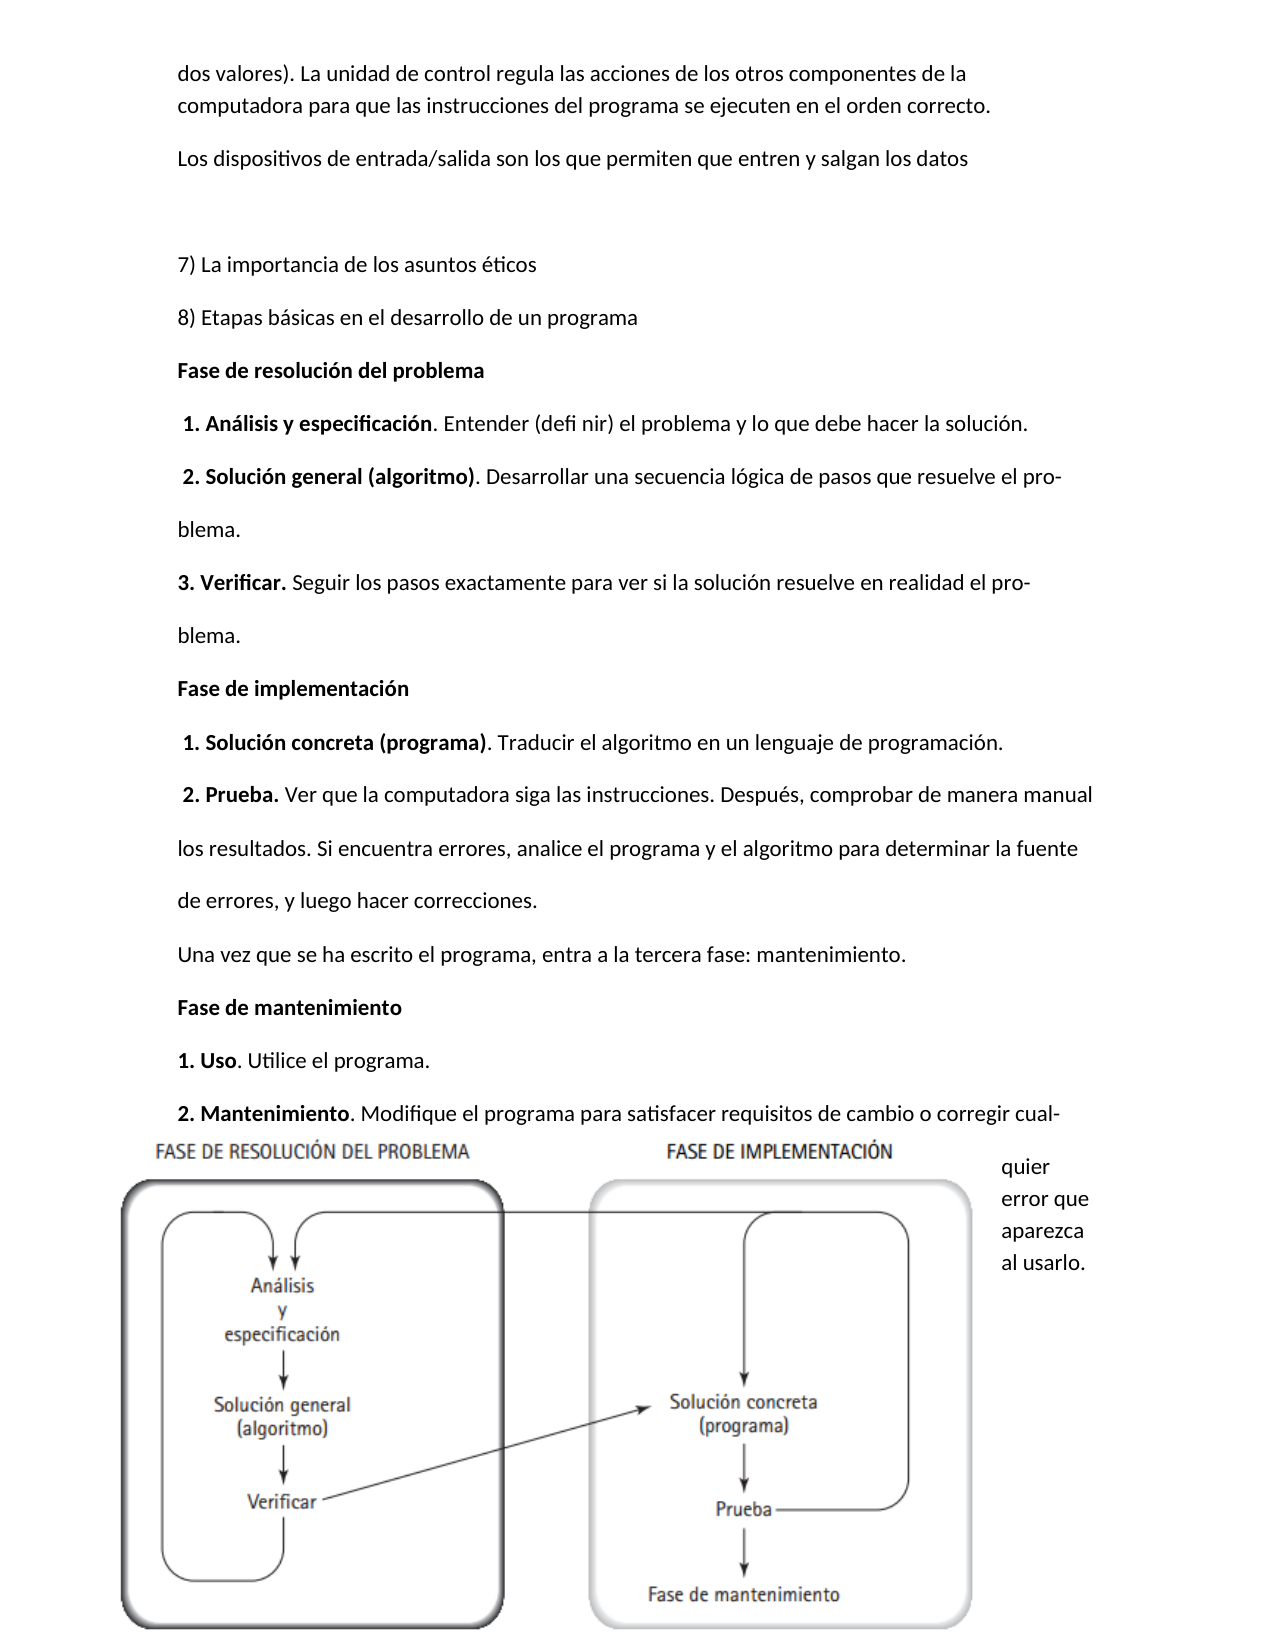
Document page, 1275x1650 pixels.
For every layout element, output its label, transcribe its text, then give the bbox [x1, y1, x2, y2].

list blema. [177, 622, 1098, 649]
picture [80, 1128, 1002, 1650]
list blema. [177, 516, 1098, 543]
list 2. Prueba. Ver que la computadora siga las instrucciones. Después, comprobar de manera manual [177, 781, 1098, 809]
list los resultados. Si encuentra errores, analice el programa y el algoritmo para determinar la fuente [177, 834, 1098, 862]
list 2. Solución general (algoritmo). Desarrollar una secuencia lógica de pasos que resuelve el pro- [177, 462, 1098, 491]
list 1. Uso. Utilice el programa. [177, 1046, 1098, 1074]
list Fase de implementación [177, 674, 1098, 703]
list 2. Mantenimiento. Modifique el programa para satisfacer requisitos de cambio o corregir cual- [177, 1099, 1098, 1127]
list dos valores). La unidad de control regula las acciones de los otros componentes de la computadora para que las instrucciones del programa se ejecuten en el orden correcto. [177, 59, 1098, 119]
list Los dispositivos de entrada/salida son los que permiten que entren y salgan los datos [177, 144, 1098, 172]
list de errores, y luego hacer correcciones. [177, 887, 1098, 915]
list quier error que aparezca al usarlo. [1002, 1152, 1098, 1276]
list 7) La importancia de los asuntos éticos [177, 250, 1098, 278]
list 8) Etapas básicas en el desarrollo de un programa [177, 303, 1098, 331]
list 1. Análisis y especificación. Entender (defi nir) el problema y lo que debe hacer la solución. [177, 409, 1098, 437]
list Fase de mantenimiento [177, 993, 1098, 1021]
list Una vez que se ha escrito el programa, entra a la tercera fase: mantenimiento. [177, 940, 1098, 968]
list 1. Solución concreta (programa). Traducir el algoritmo en un lenguaje de programación. [177, 728, 1098, 756]
list 3. Verificar. Seguir los pasos exactamente para ver si la solución resuelve en realidad el pro- [177, 568, 1098, 597]
list Fase de resolución del problema [177, 356, 1098, 384]
